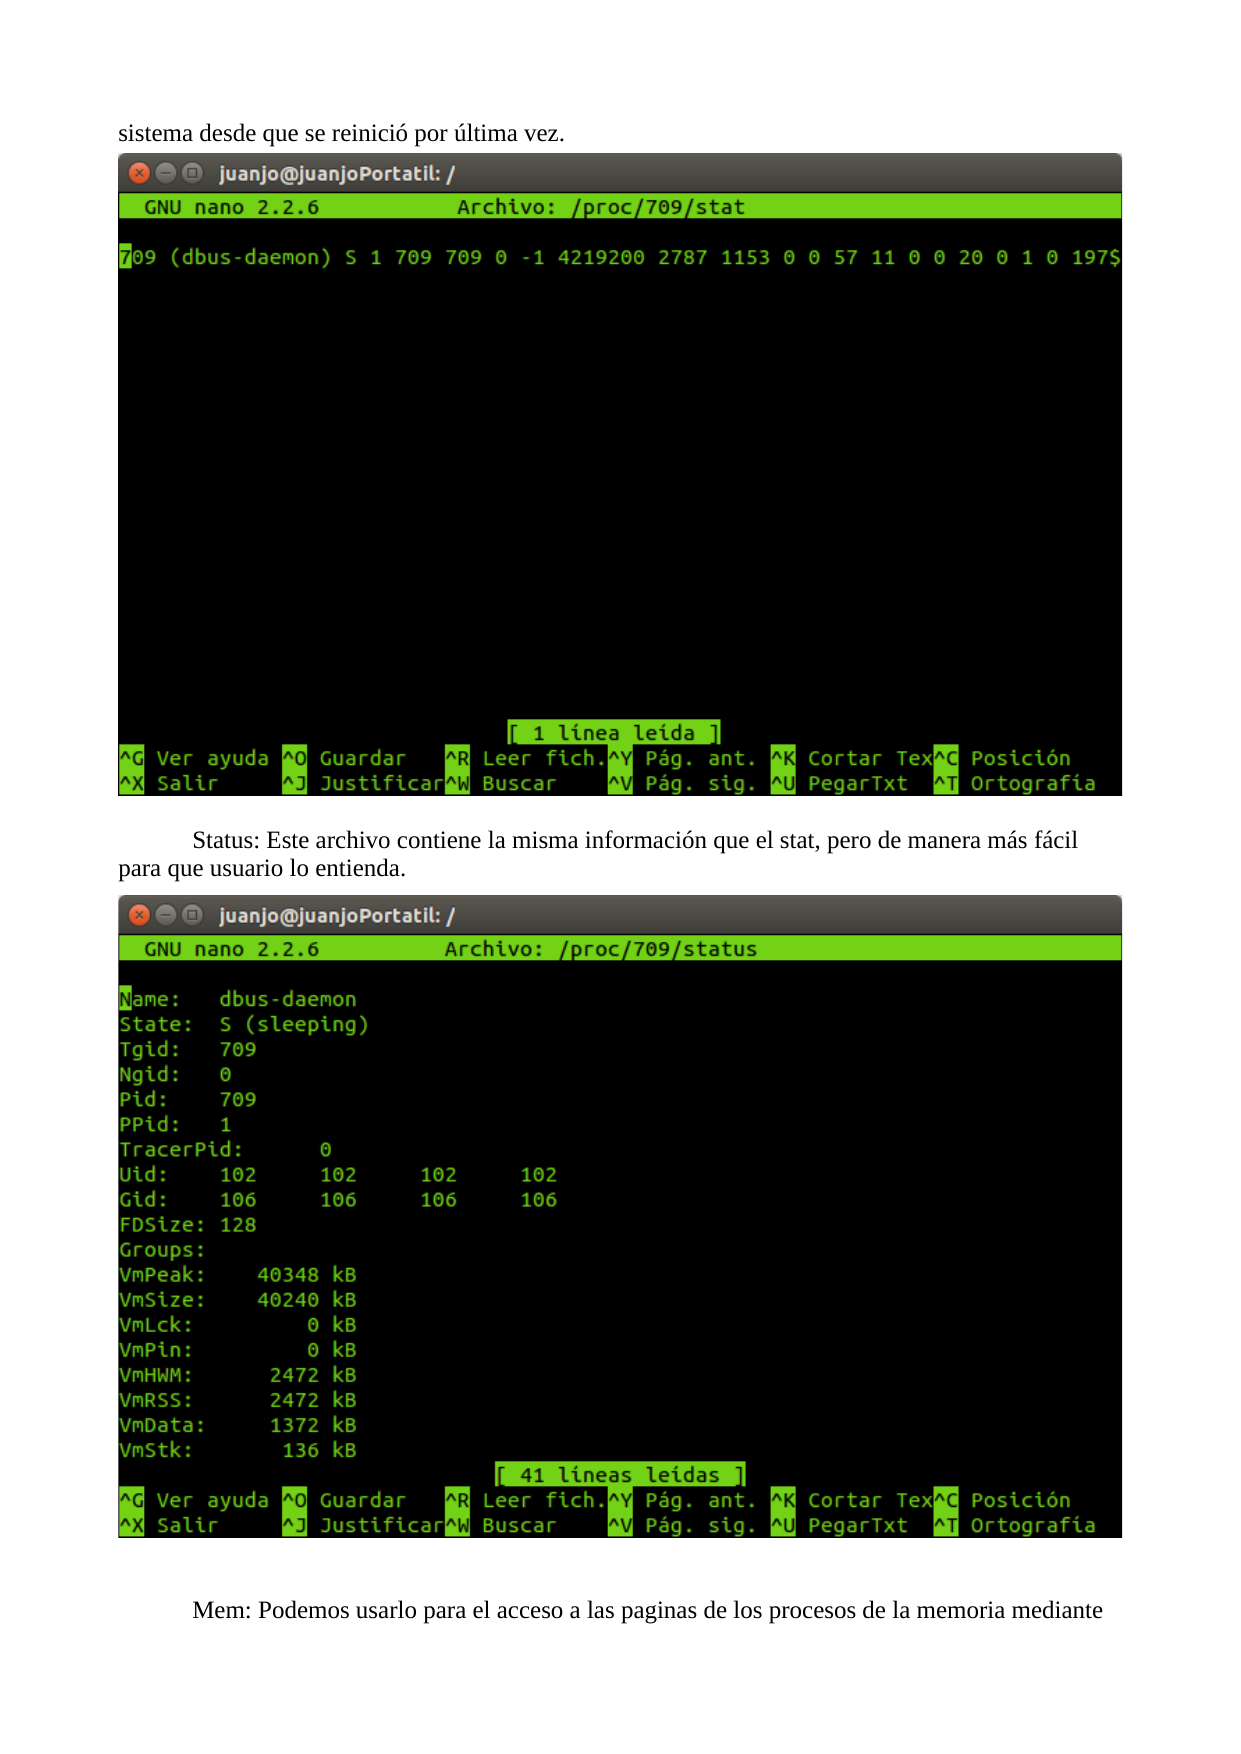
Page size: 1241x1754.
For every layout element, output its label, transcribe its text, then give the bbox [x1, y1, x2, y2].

text Status: Este archivo contiene la misma información que el stat, pero de manera más fácil para que usuario lo entienda. [118, 825, 1122, 882]
text Mem: Podemos usarlo para el acceso a las paginas de los procesos de la memoria mediante [118, 1595, 1122, 1624]
picture [118, 153, 1123, 796]
picture [118, 895, 1123, 1538]
text sistema desde que se reinició por última vez. [118, 118, 1122, 147]
